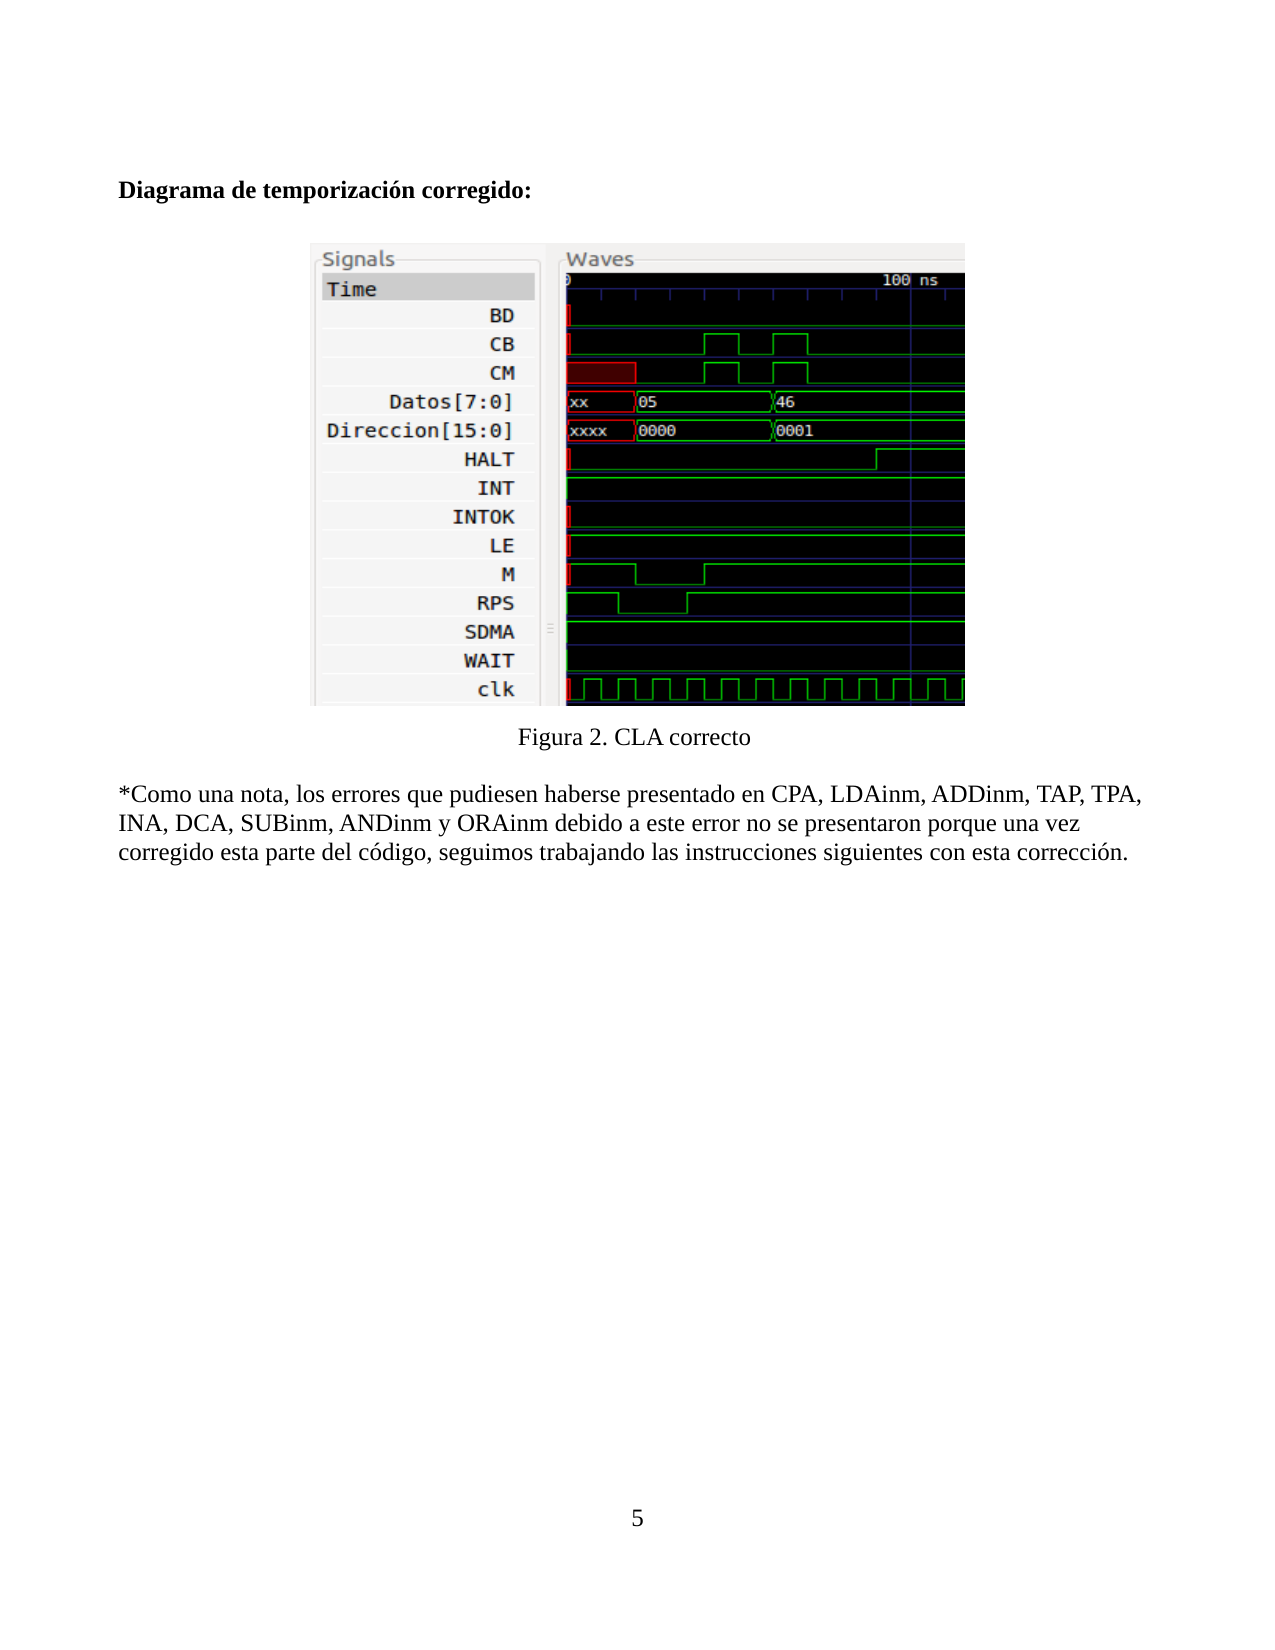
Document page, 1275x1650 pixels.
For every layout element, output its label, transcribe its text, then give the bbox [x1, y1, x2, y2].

text Figura 2. CLA correcto [118, 722, 1157, 751]
picture [310, 243, 965, 706]
text *Como una nota, los errores que pudiesen haberse presentado en CPA, LDAinm, ADDinm, TAP, TPA, INA, DCA, SUBinm, ANDinm y ORAinm debido a este error no se presentaron porque una vez corregido esta parte del código, seguimos trabajando las instrucciones siguientes con esta corrección. [118, 779, 1157, 866]
text Diagrama de temporización corregido: [118, 176, 1157, 204]
